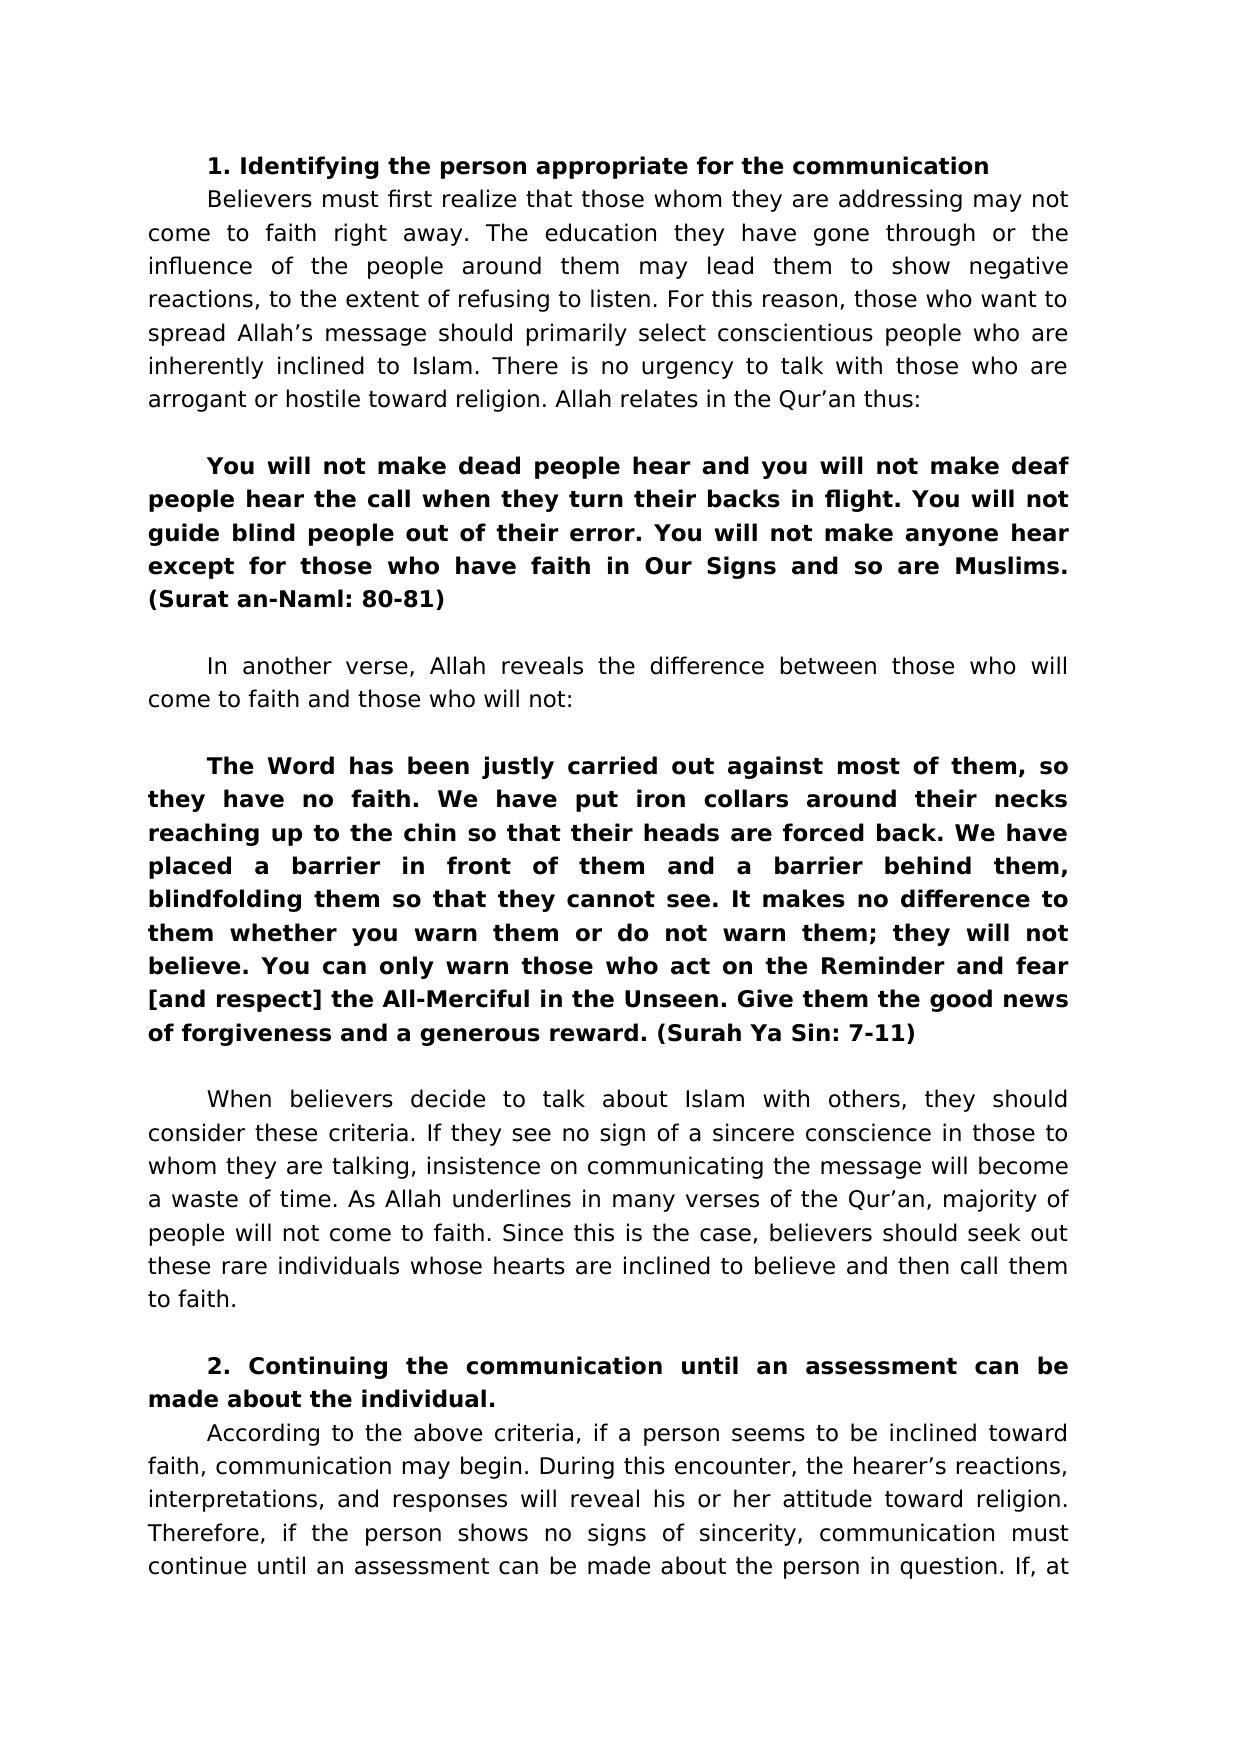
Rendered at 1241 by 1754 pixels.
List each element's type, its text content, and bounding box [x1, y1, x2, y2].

text In another verse, Allah reveals the difference between those who will come to faith and those who will not: [148, 648, 1070, 714]
text Believers must first realize that those whom they are addressing may not come to faith right away. The education they have gone through or the influence of the people around them may lead them to show negative reactions, to the extent of refusing to listen. For this reason, those who want to spread Allah’s message should primarily select conscientious people who are inherently inclined to Islam. There is no urgency to talk with those who are arrogant or hostile toward religion. Allah relates in the Qur’an thus: [148, 181, 1070, 414]
text When believers decide to talk about Islam with others, they should consider these criteria. If they see no sign of a sincere conscience in those to whom they are talking, insistence on communicating the message will become a waste of time. As Allah underlines in many verses of the Qur’an, majority of people will not come to faith. Since this is the case, believers should seek out these rare individuals whose hearts are inclined to believe and then call them to faith. [148, 1081, 1070, 1314]
text According to the above criteria, if a person seems to be inclined toward faith, communication may begin. During this encounter, the hearer’s reactions, interpretations, and responses will reveal his or her attitude toward religion. Therefore, if the person shows no signs of sincerity, communication must continue until an assessment can be made about the person in question. If, at [148, 1414, 1070, 1581]
text 2. Continuing the communication until an assessment can be made about the individual. [148, 1348, 1070, 1414]
text The Word has been justly carried out against most of them, so they have no faith. We have put iron collars around their necks reaching up to the chin so that their heads are forced back. We have placed a barrier in front of them and a barrier behind them, blindfolding them so that they cannot see. It makes no difference to them whether you warn them or do not warn them; they will not believe. You can only warn those who act on the Reminder and fear [and respect] the All-Merciful in the Unseen. Give them the good news of forgiveness and a generous reward. (Surah Ya Sin: 7-11) [148, 748, 1070, 1048]
text You will not make dead people hear and you will not make deaf people hear the call when they turn their backs in flight. You will not guide blind people out of their error. You will not make anyone hear except for those who have faith in Our Signs and so are Muslims. (Surat an-Naml: 80-81) [148, 448, 1070, 614]
text 1. Identifying the person appropriate for the communication [148, 148, 1070, 181]
